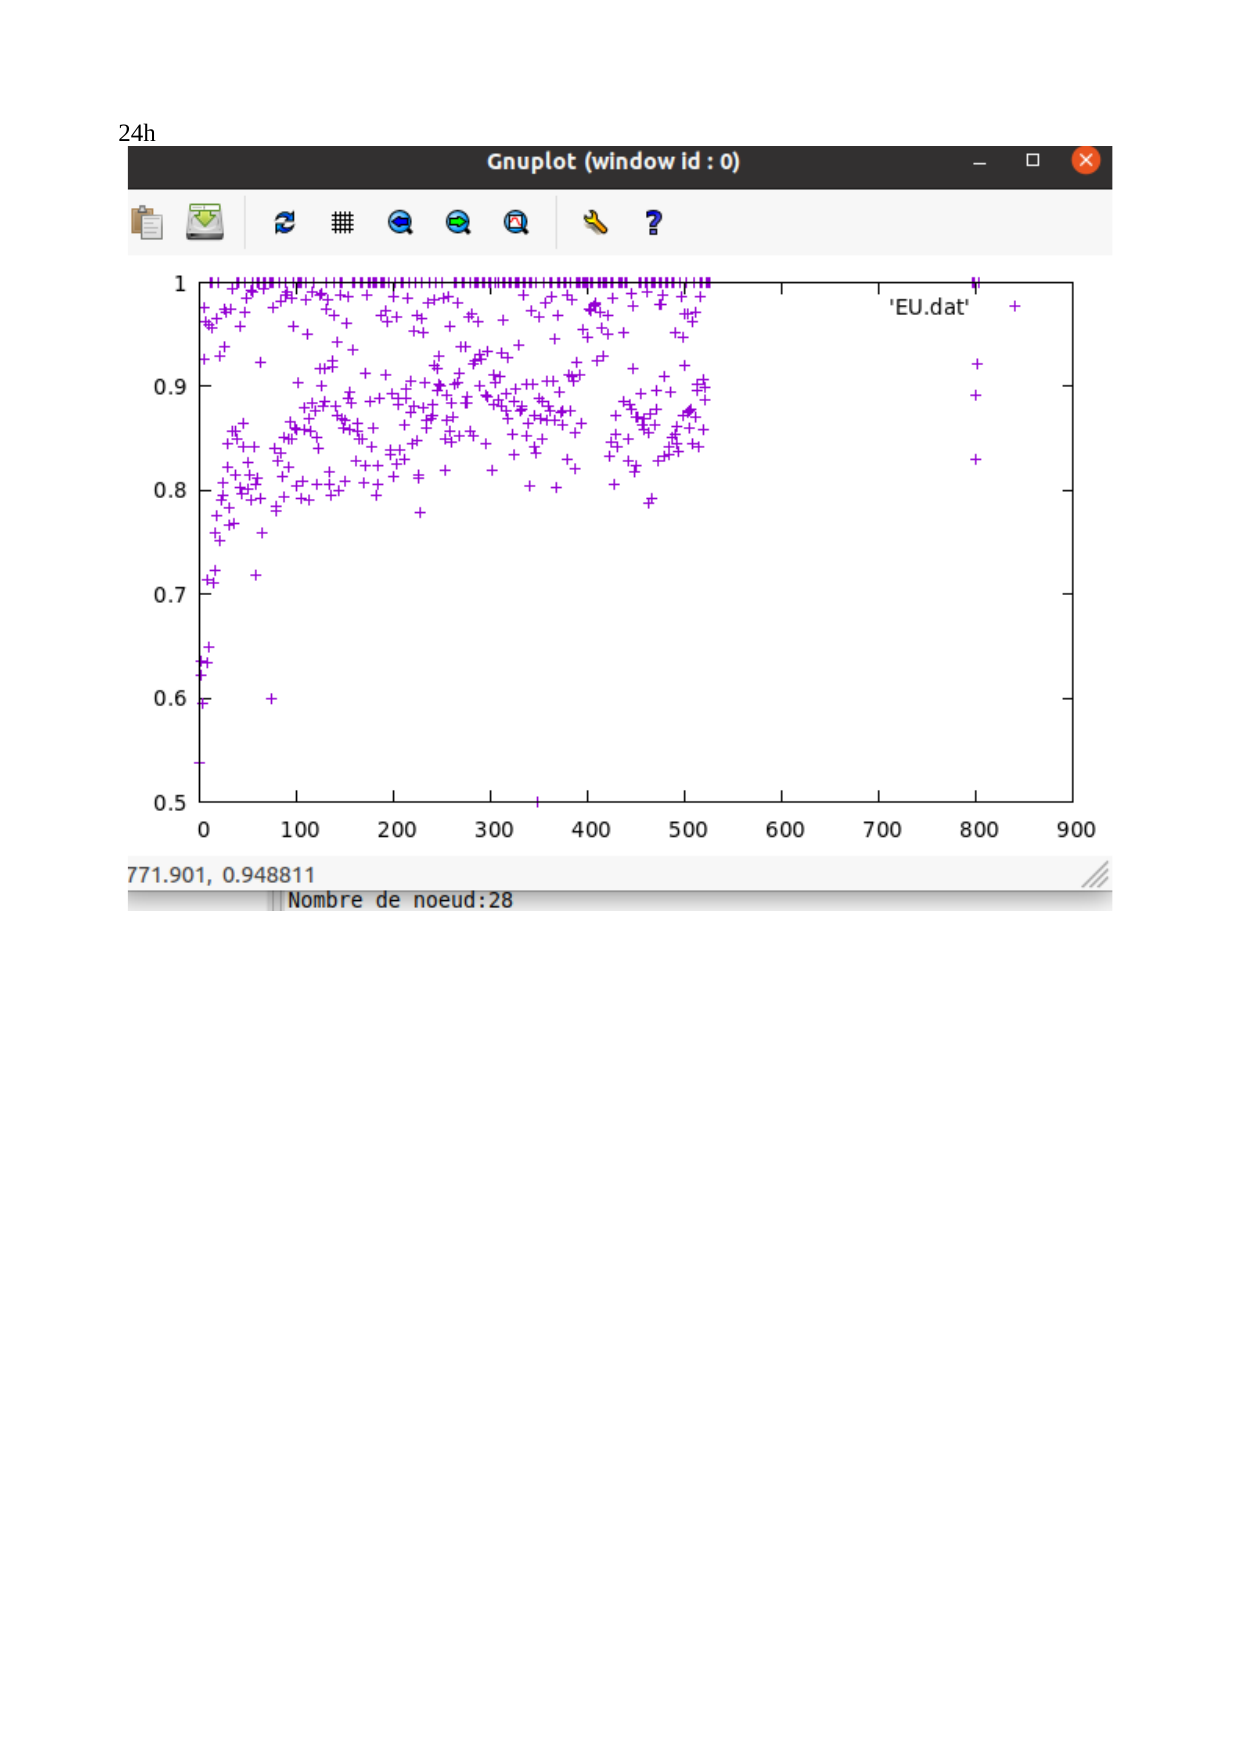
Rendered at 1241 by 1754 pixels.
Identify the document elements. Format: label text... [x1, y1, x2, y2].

text 24h [118, 118, 1122, 147]
picture [127, 146, 1113, 911]
